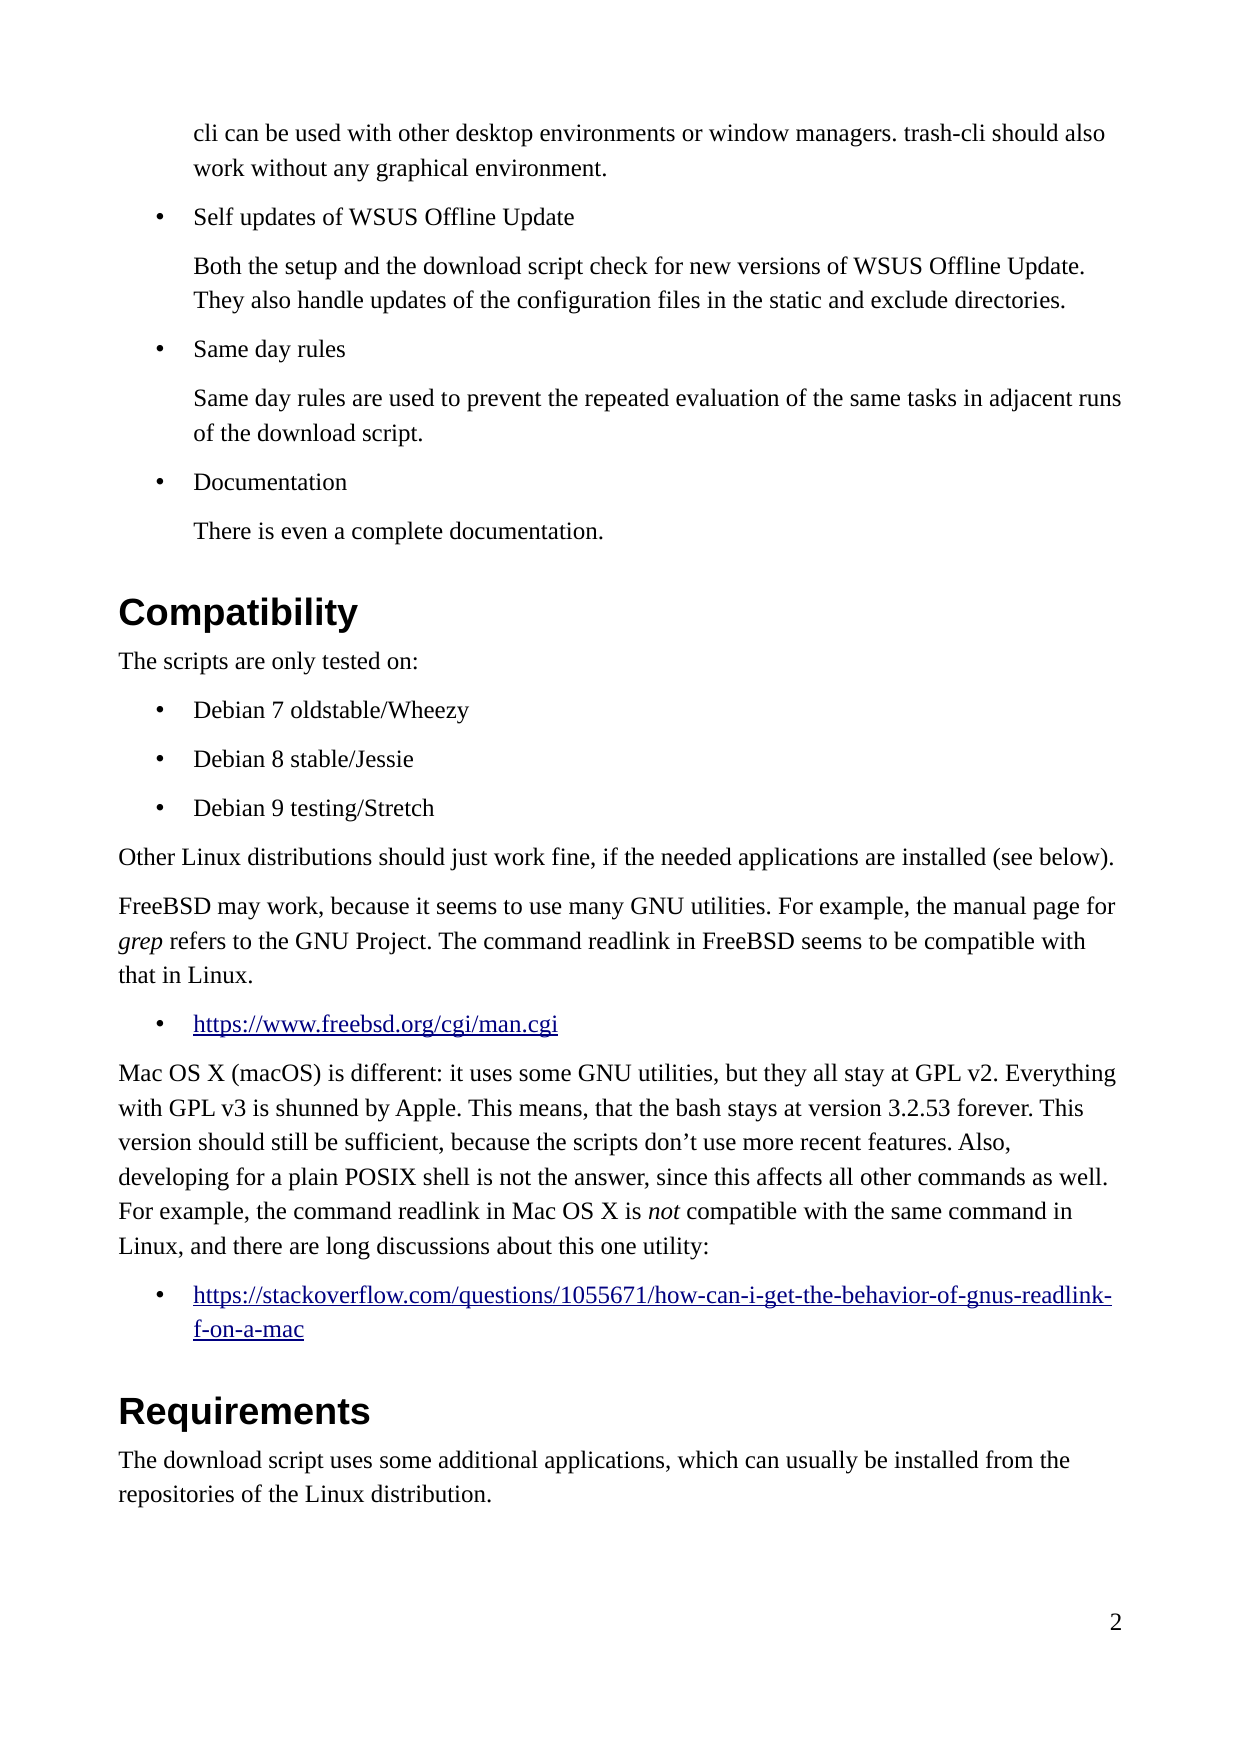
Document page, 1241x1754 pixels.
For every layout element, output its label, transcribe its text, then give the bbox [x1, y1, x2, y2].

text The scripts are only tested on: [118, 646, 1122, 675]
list Self updates of WSUS Offline Update [156, 202, 1122, 230]
list cli can be used with other desktop environments or window managers. trash-cli should also work without any graphical environment. [156, 118, 1122, 181]
list Same day rules [156, 334, 1122, 363]
list https://stackoverflow.com/questions/1055671/how-can-i-get-the-behavior-of-gnus-readlink-f-on-a-mac [156, 1280, 1122, 1343]
text The download script uses some additional applications, which can usually be installed from the repositories of the Linux distribution. [118, 1445, 1122, 1508]
list Debian 8 stable/Jessie [156, 744, 1122, 773]
list Debian 9 testing/Stretch [156, 793, 1122, 822]
text Other Linux distributions should just work fine, if the needed applications are installed (see below). [118, 842, 1122, 871]
subtitle Requirements [118, 1388, 1122, 1432]
list https://www.freebsd.org/cgi/man.cgi [156, 1009, 1122, 1038]
list Documentation [156, 467, 1122, 496]
text Mac OS X (macOS) is different: it uses some GNU utilities, but they all stay at GPL v2. Everything with GPL v3 is shunned by Apple. This means, that the bash stays at version 3.2.53 forever. This version should still be sufficient, because the scripts don’t use more recent features. Also, developing for a plain POSIX shell is not the answer, since this affects all other commands as well. For example, the command readlink in Mac OS X is not compatible with the same command in Linux, and there are long discussions about this one utility: [118, 1058, 1122, 1260]
list There is even a complete documentation. [156, 516, 1122, 545]
subtitle Compatibility [118, 590, 1122, 634]
list Debian 7 oldstable/Wheezy [156, 695, 1122, 724]
list Same day rules are used to prevent the repeated evaluation of the same tasks in adjacent runs of the download script. [156, 383, 1122, 447]
text FreeBSD may work, because it seems to use many GNU utilities. For example, the manual page for grep refers to the GNU Project. The command readlink in FreeBSD seems to be compatible with that in Linux. [118, 891, 1122, 989]
list Both the setup and the download script check for new versions of WSUS Offline Update. They also handle updates of the configuration files in the static and exclude directories. [156, 251, 1122, 314]
